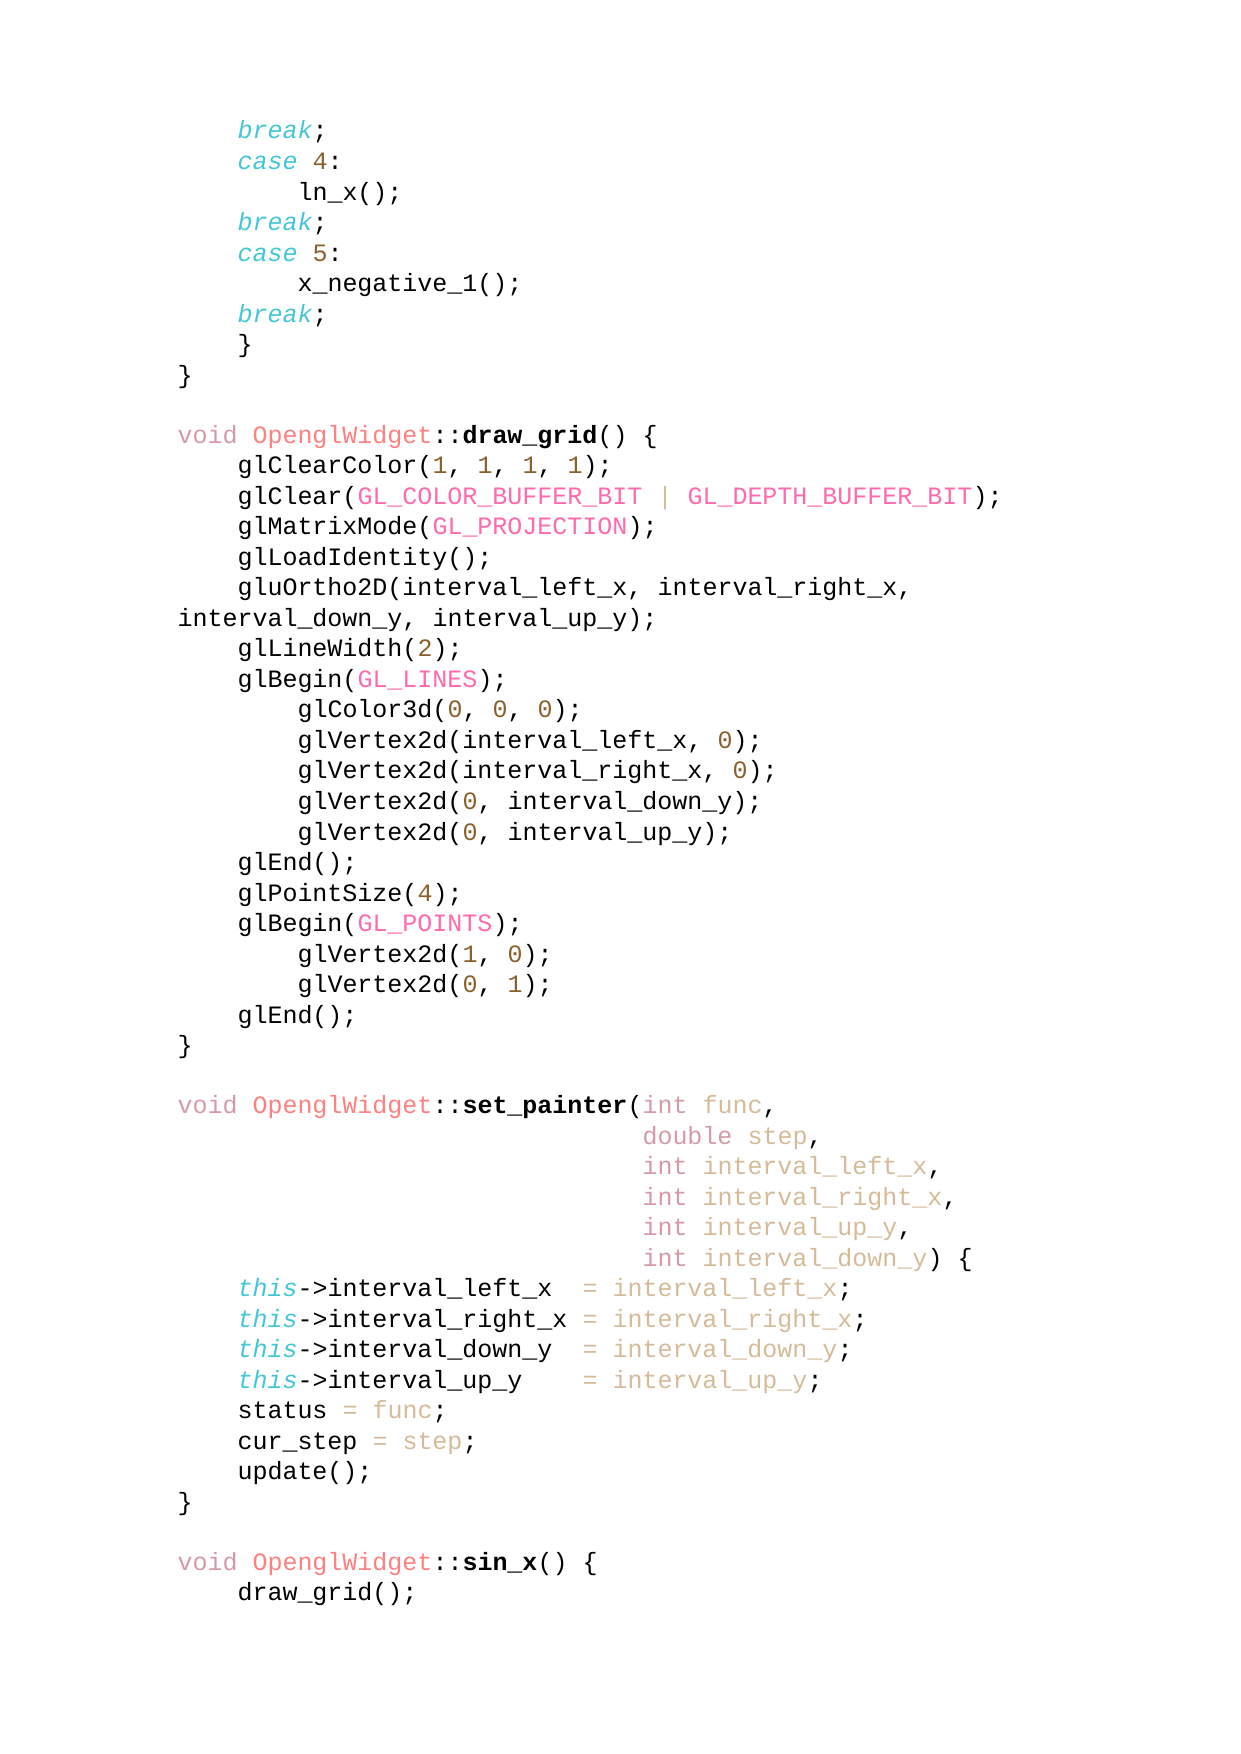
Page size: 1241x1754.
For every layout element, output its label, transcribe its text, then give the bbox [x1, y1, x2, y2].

text this->interval_left_x = interval_left_x; [177, 1276, 1152, 1304]
text case 4: [177, 149, 1152, 177]
text break; [177, 118, 1152, 146]
text case 5: [177, 240, 1152, 268]
text void OpenglWidget::set_painter(int func, [177, 1093, 1152, 1121]
text glVertex2d(0, interval_up_y); [177, 819, 1152, 847]
text this->interval_up_y = interval_up_y; [177, 1367, 1152, 1396]
text glEnd(); [177, 849, 1152, 878]
text cur_step = step; [177, 1428, 1152, 1457]
text break; [177, 301, 1152, 329]
text glLineWidth(2); [177, 636, 1152, 664]
text glEnd(); [177, 1002, 1152, 1031]
text status = func; [177, 1398, 1152, 1426]
text double step, [177, 1123, 1152, 1152]
text draw_grid(); [177, 1580, 1152, 1608]
text int interval_down_y) { [177, 1245, 1152, 1274]
text } [177, 1033, 1152, 1061]
text } [177, 332, 1152, 360]
text glVertex2d(interval_right_x, 0); [177, 758, 1152, 786]
text gluOrtho2D(interval_left_x, interval_right_x, interval_down_y, interval_up_y); [177, 575, 1152, 634]
text x_negative_1(); [177, 271, 1152, 299]
text glVertex2d(1, 0); [177, 941, 1152, 969]
text update(); [177, 1459, 1152, 1487]
text glBegin(GL_LINES); [177, 666, 1152, 695]
text this->interval_down_y = interval_down_y; [177, 1337, 1152, 1365]
text glClearColor(1, 1, 1, 1); [177, 453, 1152, 481]
text glBegin(GL_POINTS); [177, 911, 1152, 939]
text glVertex2d(0, interval_down_y); [177, 788, 1152, 817]
text glMatrixMode(GL_PROJECTION); [177, 514, 1152, 542]
text break; [177, 210, 1152, 238]
text int interval_left_x, [177, 1154, 1152, 1182]
text void OpenglWidget::draw_grid() { [177, 422, 1152, 451]
text glClear(GL_COLOR_BUFFER_BIT | GL_DEPTH_BUFFER_BIT); [177, 483, 1152, 512]
text } [177, 1489, 1152, 1518]
text glVertex2d(0, 1); [177, 972, 1152, 1000]
text this->interval_right_x = interval_right_x; [177, 1306, 1152, 1335]
text glPointSize(4); [177, 880, 1152, 908]
text void OpenglWidget::sin_x() { [177, 1549, 1152, 1578]
text } [177, 362, 1152, 391]
text glLoadIdentity(); [177, 544, 1152, 573]
text int interval_right_x, [177, 1184, 1152, 1213]
text glVertex2d(interval_left_x, 0); [177, 727, 1152, 756]
text glColor3d(0, 0, 0); [177, 697, 1152, 725]
text ln_x(); [177, 179, 1152, 207]
text int interval_up_y, [177, 1215, 1152, 1243]
